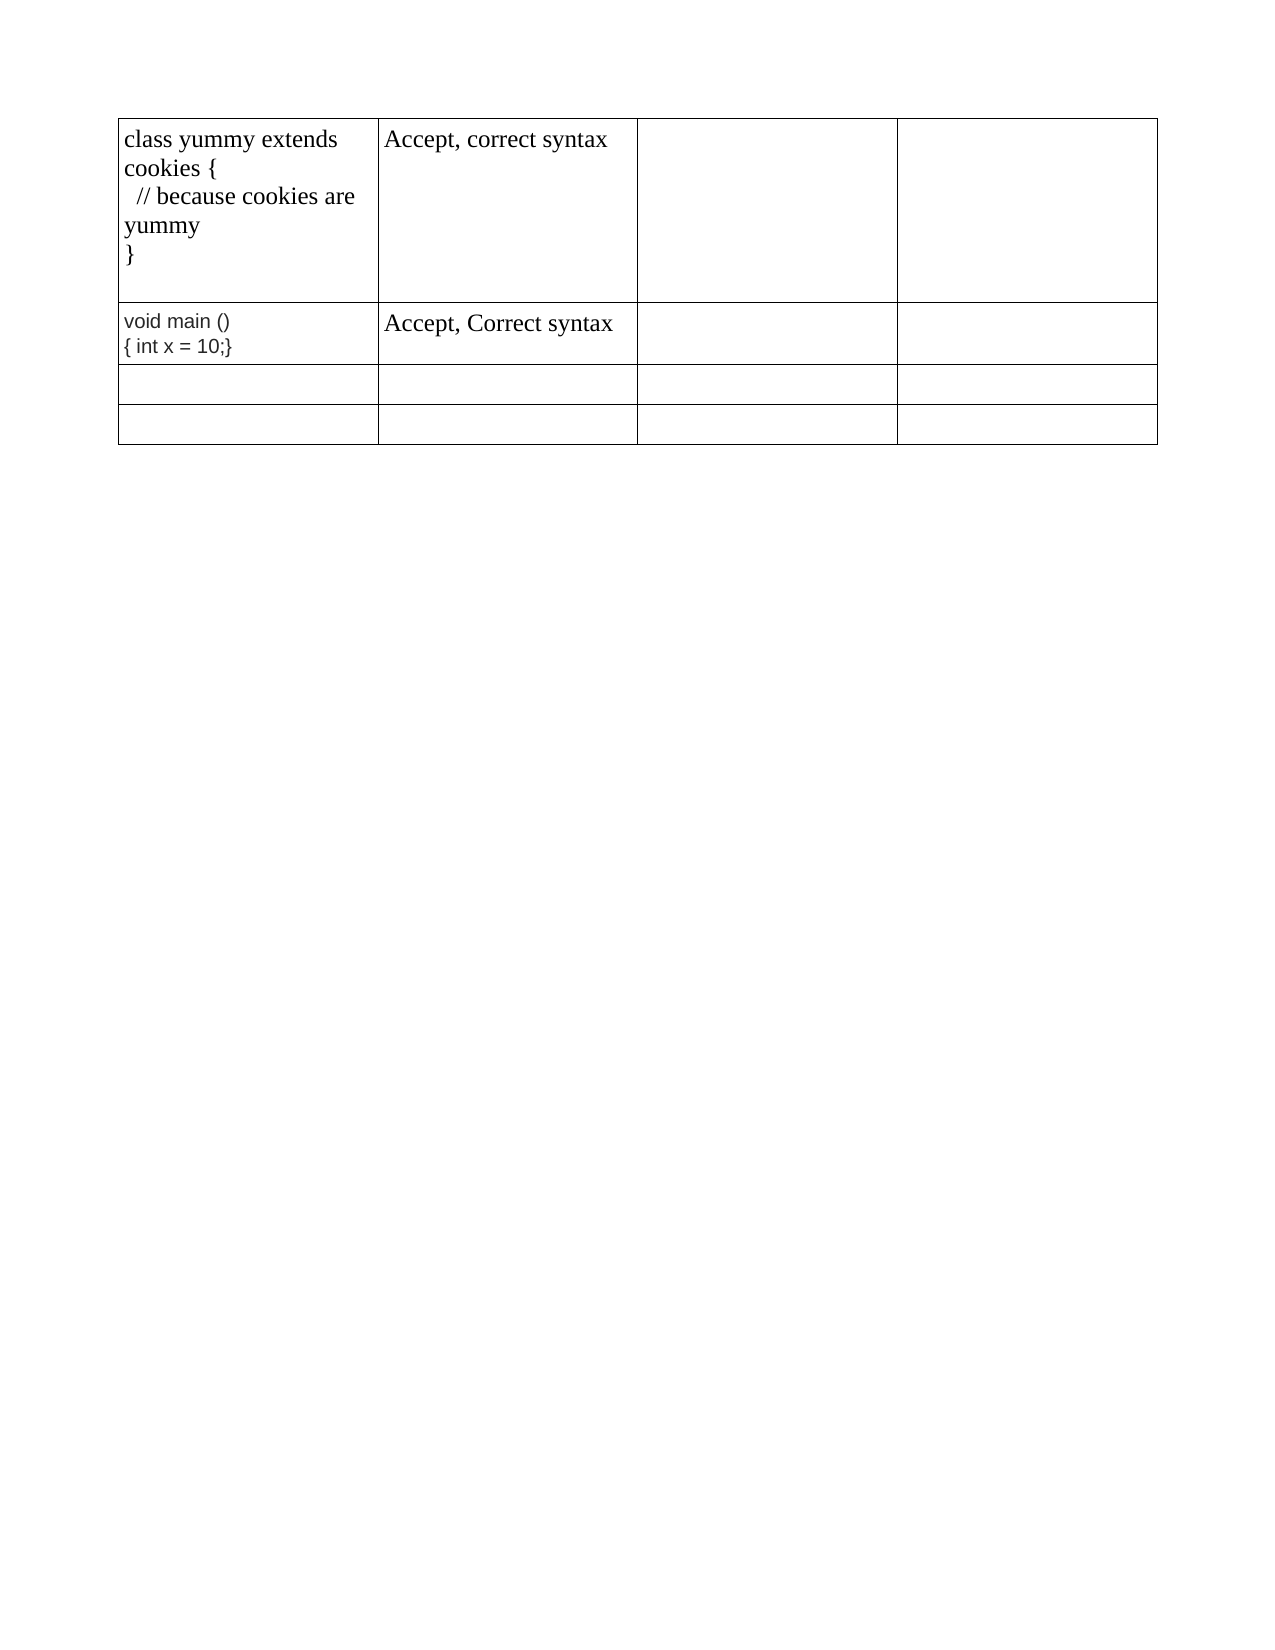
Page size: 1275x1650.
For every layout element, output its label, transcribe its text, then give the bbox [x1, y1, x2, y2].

table_cell Accept, Correct syntax [379, 303, 637, 364]
table_cell [638, 119, 897, 302]
table_cell [638, 365, 897, 404]
table_cell Accept, correct syntax [379, 119, 637, 302]
table_cell [119, 405, 378, 444]
table_cell void main () { int x = 10;} [119, 303, 378, 364]
table_cell [898, 119, 1157, 302]
table_cell [638, 405, 897, 444]
table_cell [898, 303, 1157, 364]
table_cell class yummy extends cookies { // because cookies are yummy } [119, 119, 378, 302]
table_cell [379, 365, 637, 404]
table_cell [119, 365, 378, 404]
table_cell [638, 303, 897, 364]
table_cell [898, 365, 1157, 404]
table_cell [898, 405, 1157, 444]
table_cell [379, 405, 637, 444]
